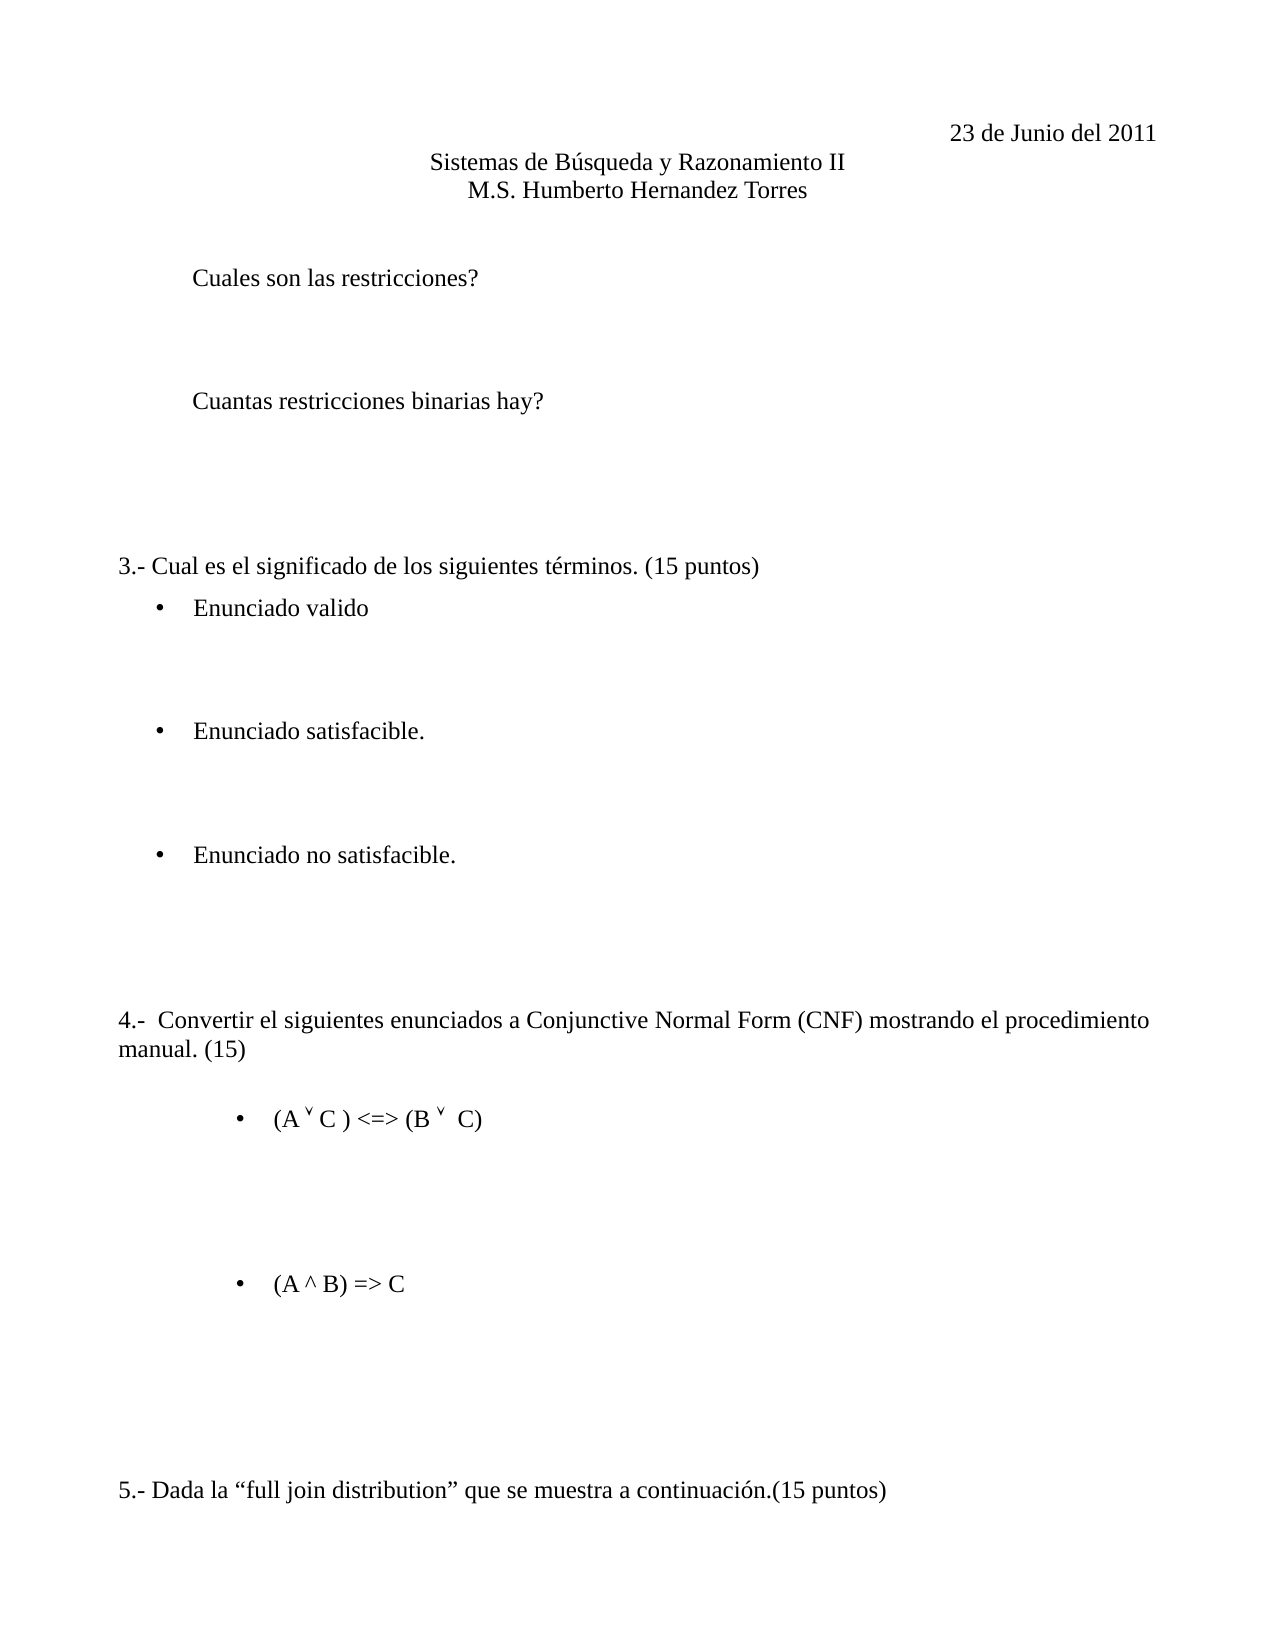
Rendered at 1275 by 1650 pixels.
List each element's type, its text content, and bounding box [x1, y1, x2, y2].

list 5.- Dada la “full join distribution” que se muestra a continuación.(15 puntos) [81, 1475, 1157, 1504]
list Enunciado no satisfacible. [156, 840, 1157, 869]
text 3.- Cual es el significado de los siguientes términos. (15 puntos) [118, 551, 1157, 580]
text Cuales son las restricciones? [118, 263, 1157, 291]
list Enunciado satisfacible. [156, 716, 1157, 745]
list (A ^ B) => C [236, 1269, 1157, 1298]
text Cuantas restricciones binarias hay? [118, 386, 1157, 415]
list Enunciado valido [156, 593, 1157, 621]
list (A Ú C ) <=> (B Ú C) [236, 1104, 1157, 1133]
text 4.- Convertir el siguientes enunciados a Conjunctive Normal Form (CNF) mostrando el procedimiento manual. (15) [118, 1005, 1157, 1063]
